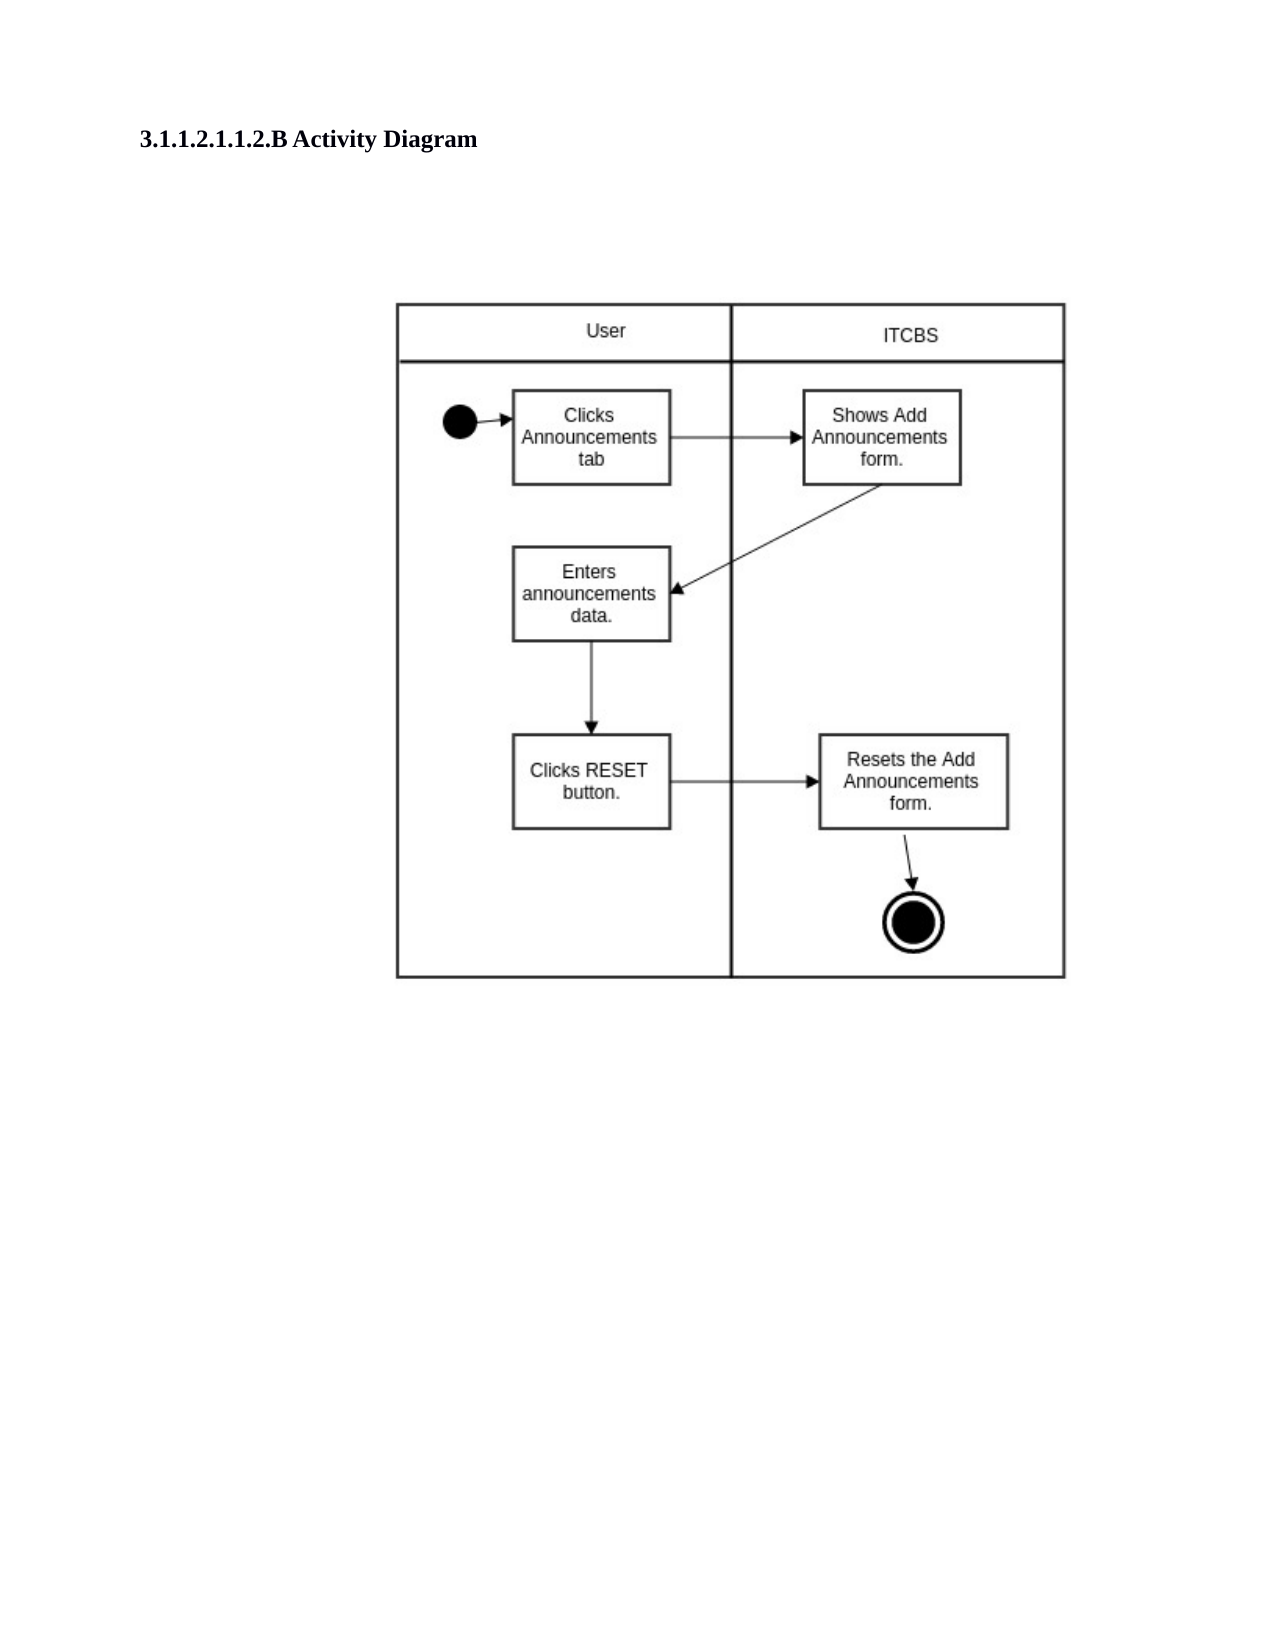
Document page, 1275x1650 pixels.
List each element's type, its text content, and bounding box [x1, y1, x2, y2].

picture [132, 297, 1103, 1015]
text 3.1.1.2.1.1.2.B Activity Diagram [139, 124, 1096, 153]
